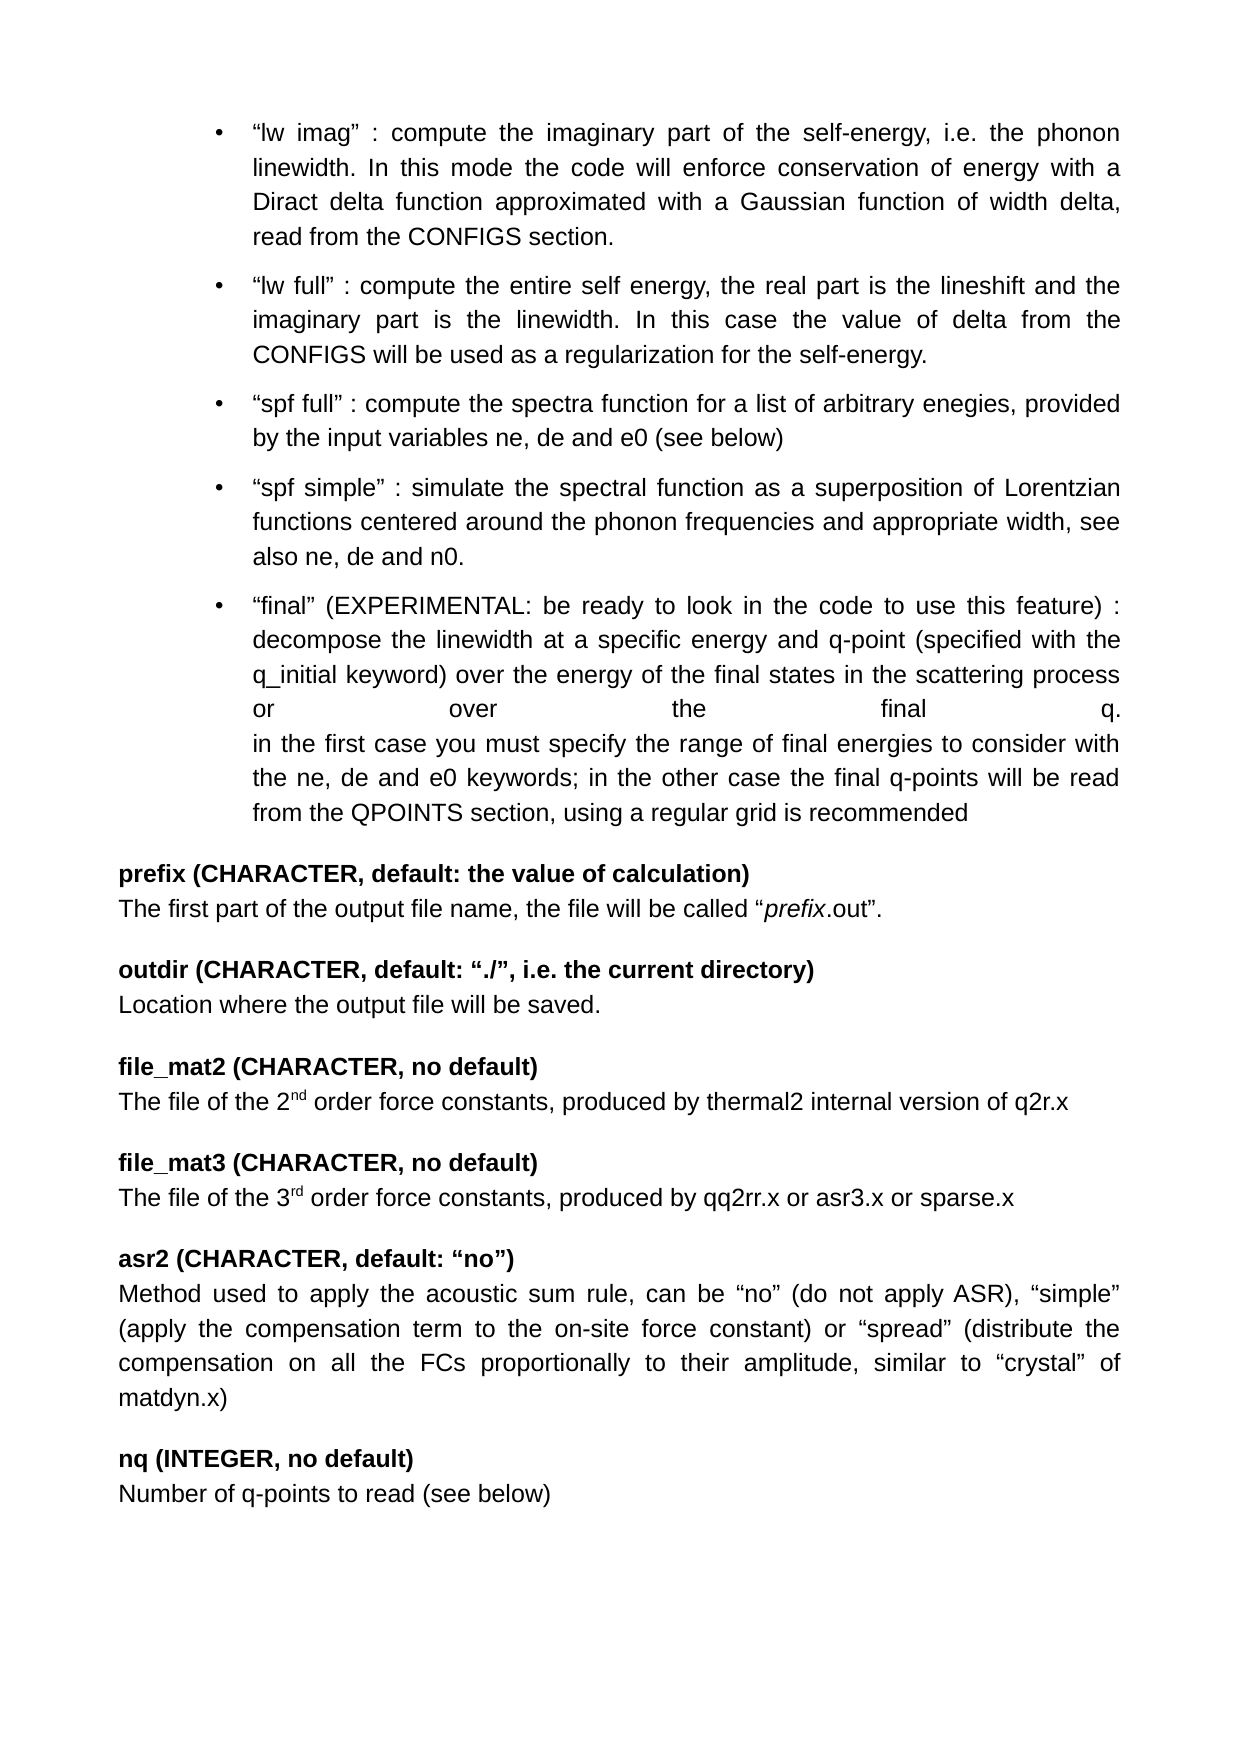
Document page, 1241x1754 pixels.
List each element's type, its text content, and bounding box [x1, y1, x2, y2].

list “spf simple” : simulate the spectral function as a superposition of Lorentzian functions centered around the phonon frequencies and appropriate width, see also ne, de and n0. [215, 472, 1122, 570]
subtitle nq (INTEGER, no default) [118, 1444, 1122, 1473]
subtitle file_mat2 (CHARACTER, no default) [118, 1052, 1122, 1080]
list “spf full” : compute the spectra function for a list of arbitrary enegies, provided by the input variables ne, de and e0 (see below) [215, 389, 1122, 452]
subtitle prefix (CHARACTER, default: the value of calculation) [118, 859, 1122, 888]
list “lw imag” : compute the imaginary part of the self-energy, i.e. the phonon linewidth. In this mode the code will enforce conservation of energy with a Diract delta function approximated with a Gaussian function of width delta, read from the CONFIGS section. [215, 118, 1122, 250]
subtitle asr2 (CHARACTER, default: “no”) [118, 1244, 1122, 1273]
text The file of the 2nd order force constants, produced by thermal2 internal version of q2r.x [118, 1087, 1122, 1115]
subtitle outdir (CHARACTER, default: “./”, i.e. the current directory) [118, 956, 1122, 984]
text Method used to apply the acoustic sum rule, can be “no” (do not apply ASR), “simple” (apply the compensation term to the on-site force constant) or “spread” (distribute the compensation on all the FCs proportionally to their amplitude, similar to “crystal” of matdyn.x) [118, 1279, 1122, 1412]
text Number of q-points to read (see below) [118, 1479, 1122, 1508]
text The first part of the output file name, the file will be called “prefix.out”. [118, 894, 1122, 923]
list “lw full” : compute the entire self energy, the real part is the lineshift and the imaginary part is the linewidth. In this case the value of delta from the CONFIGS will be used as a regularization for the self-energy. [215, 271, 1122, 368]
list “final” (EXPERIMENTAL: be ready to look in the code to use this feature) : decompose the linewidth at a specific energy and q-point (specified with the q_initial keyword) over the energy of the final states in the scattering process or over the final q. in the first case you must specify the range of final energies to consider with the ne, de and e0 keywords; in the other case the final q-points will be read from the QPOINTS section, using a regular grid is recommended [215, 591, 1122, 826]
subtitle file_mat3 (CHARACTER, no default) [118, 1148, 1122, 1177]
text Location where the output file will be saved. [118, 990, 1122, 1019]
text The file of the 3rd order force constants, produced by qq2rr.x or asr3.x or sparse.x [118, 1183, 1122, 1212]
